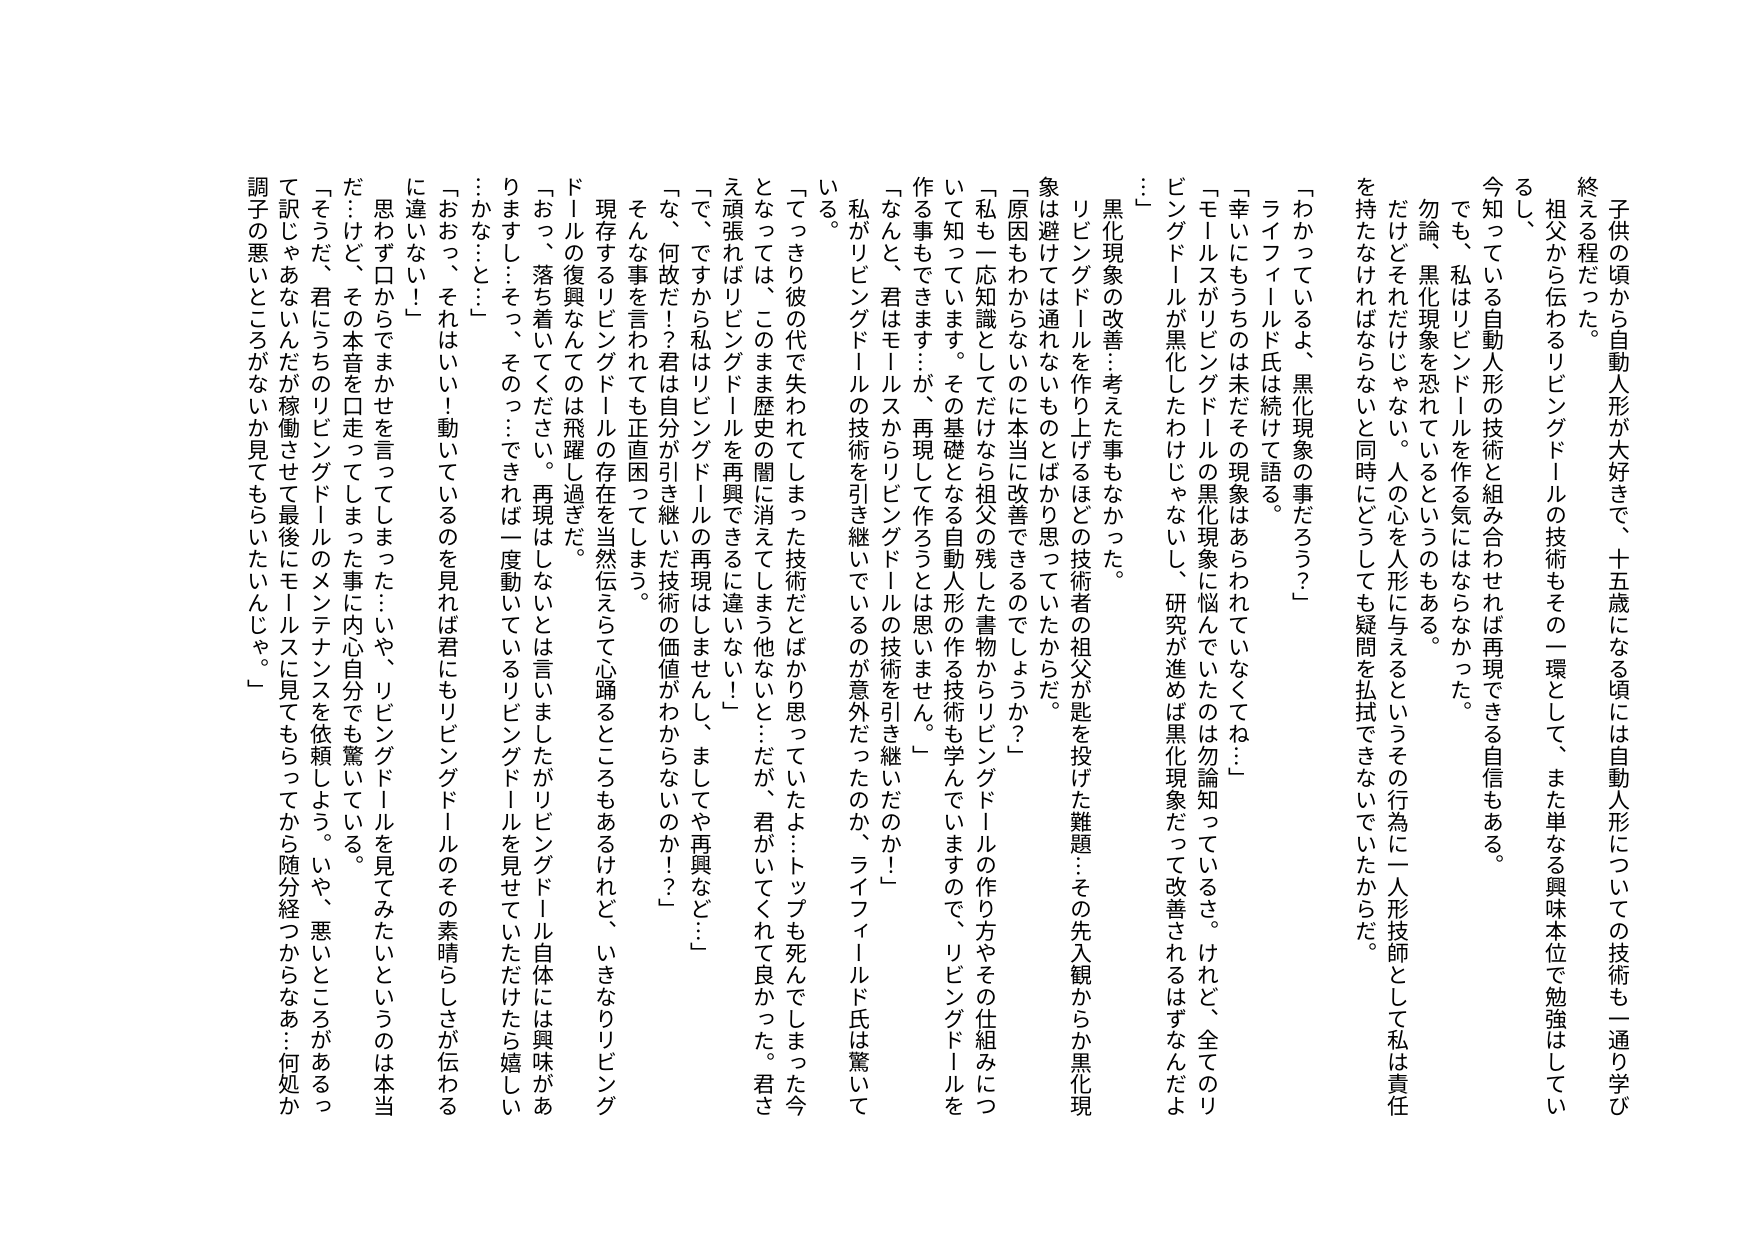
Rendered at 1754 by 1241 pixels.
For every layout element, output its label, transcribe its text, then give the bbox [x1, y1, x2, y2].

text でも、私はリビンドールを作る気にはならなかった。 [1446, 176, 1477, 1122]
text 今知っている自動人形の技術と組み合わせれば再現できる自信もある。 [1477, 176, 1509, 1122]
text だけどそれだけじゃない。人の心を人形に与えるというその行為に一人形技師として私は責任を持たなければならないと同時にどうしても疑問を払拭できないでいたからだ。 [1351, 176, 1414, 1122]
text 現存するリビングドールの存在を当然伝えらて心踊るところもあるけれど、いきなりリビングドールの復興なんてのは飛躍し過ぎだ。 [559, 176, 622, 1122]
text 子供の頃から自動人形が大好きで、十五歳になる頃には自動人形についての技術も一通り学び終える程だった。 [1572, 176, 1636, 1122]
text リビングドールを作り上げるほどの技術者の祖父が匙を投げた難題…その先入観からか黒化現象は避けては通れないものとばかり思っていたからだ。 [1034, 176, 1097, 1122]
text 「幸いにもうちのは未だその現象はあらわれていなくてね…」 [1224, 176, 1256, 1122]
text 思わず口からでまかせを言ってしまった…いや、リビングドールを見てみたいというのは本当だ…けど、その本音を口走ってしまった事に内心自分でも驚いている。 [337, 176, 401, 1122]
text 「で、ですから私はリビングドールの再現はしませんし、ましてや再興など…」 [686, 176, 717, 1122]
text そんな事を言われても正直困ってしまう。 [622, 176, 654, 1122]
text 「モールスがリビングドールの黒化現象に悩んでいたのは勿論知っているさ。けれど、全てのリビングドールが黒化したわけじゃないし、研究が進めば黒化現象だって改善されるはずなんだよ…」 [1129, 176, 1224, 1122]
text 「てっきり彼の代で失われてしまった技術だとばかり思っていたよ…トップも死んでしまった今となっては、このまま歴史の闇に消えてしまう他ないと…だが、君がいてくれて良かった。君さえ頑張ればリビングドールを再興できるに違いない！」 [717, 176, 812, 1122]
text 「なんと、君はモールスからリビングドールの技術を引き継いだのか！」 [876, 176, 907, 1122]
text 「原因もわからないのに本当に改善できるのでしょうか？」 [1002, 176, 1034, 1122]
text 「な、何故だ！？君は自分が引き継いだ技術の価値がわからないのか！？」 [654, 176, 686, 1122]
text 祖父から伝わるリビングドールの技術もその一環として、また単なる興味本位で勉強はしているし、 [1509, 176, 1572, 1122]
text 私がリビングドールの技術を引き継いでいるのが意外だったのか、ライフィールド氏は驚いている。 [812, 176, 876, 1122]
text 「おおっ、それはいい！動いているのを見れば君にもリビングドールのその素晴らしさが伝わるに違いない！」 [401, 176, 464, 1122]
text 「私も一応知識としてだけなら祖父の残した書物からリビングドールの作り方やその仕組みについて知っています。その基礎となる自動人形の作る技術も学んでいますので、リビングドールを作る事もできます…が、再現して作ろうとは思いません。」 [907, 176, 1002, 1122]
text 「わかっているよ、黒化現象の事だろう？」 [1287, 176, 1319, 1122]
text 勿論、黒化現象を恐れているというのもある。 [1414, 176, 1446, 1122]
text 「おっ、落ち着いてください。再現はしないとは言いましたがリビングドール自体には興味がありますし…そっ、そのっ…できれば一度動いているリビングドールを見せていただけたら嬉しい…かな…と…」 [464, 176, 559, 1122]
text 黒化現象の改善…考えた事もなかった。 [1097, 176, 1129, 1122]
text ライフィールド氏は続けて語る。 [1256, 176, 1287, 1122]
text 「そうだ、君にうちのリビングドールのメンテナンスを依頼しよう。いや、悪いところがあるって訳じゃあないんだが稼働させて最後にモールスに見てもらってから随分経つからなあ…何処か調子の悪いところがないか見てもらいたいんじゃ。」 [242, 176, 337, 1122]
